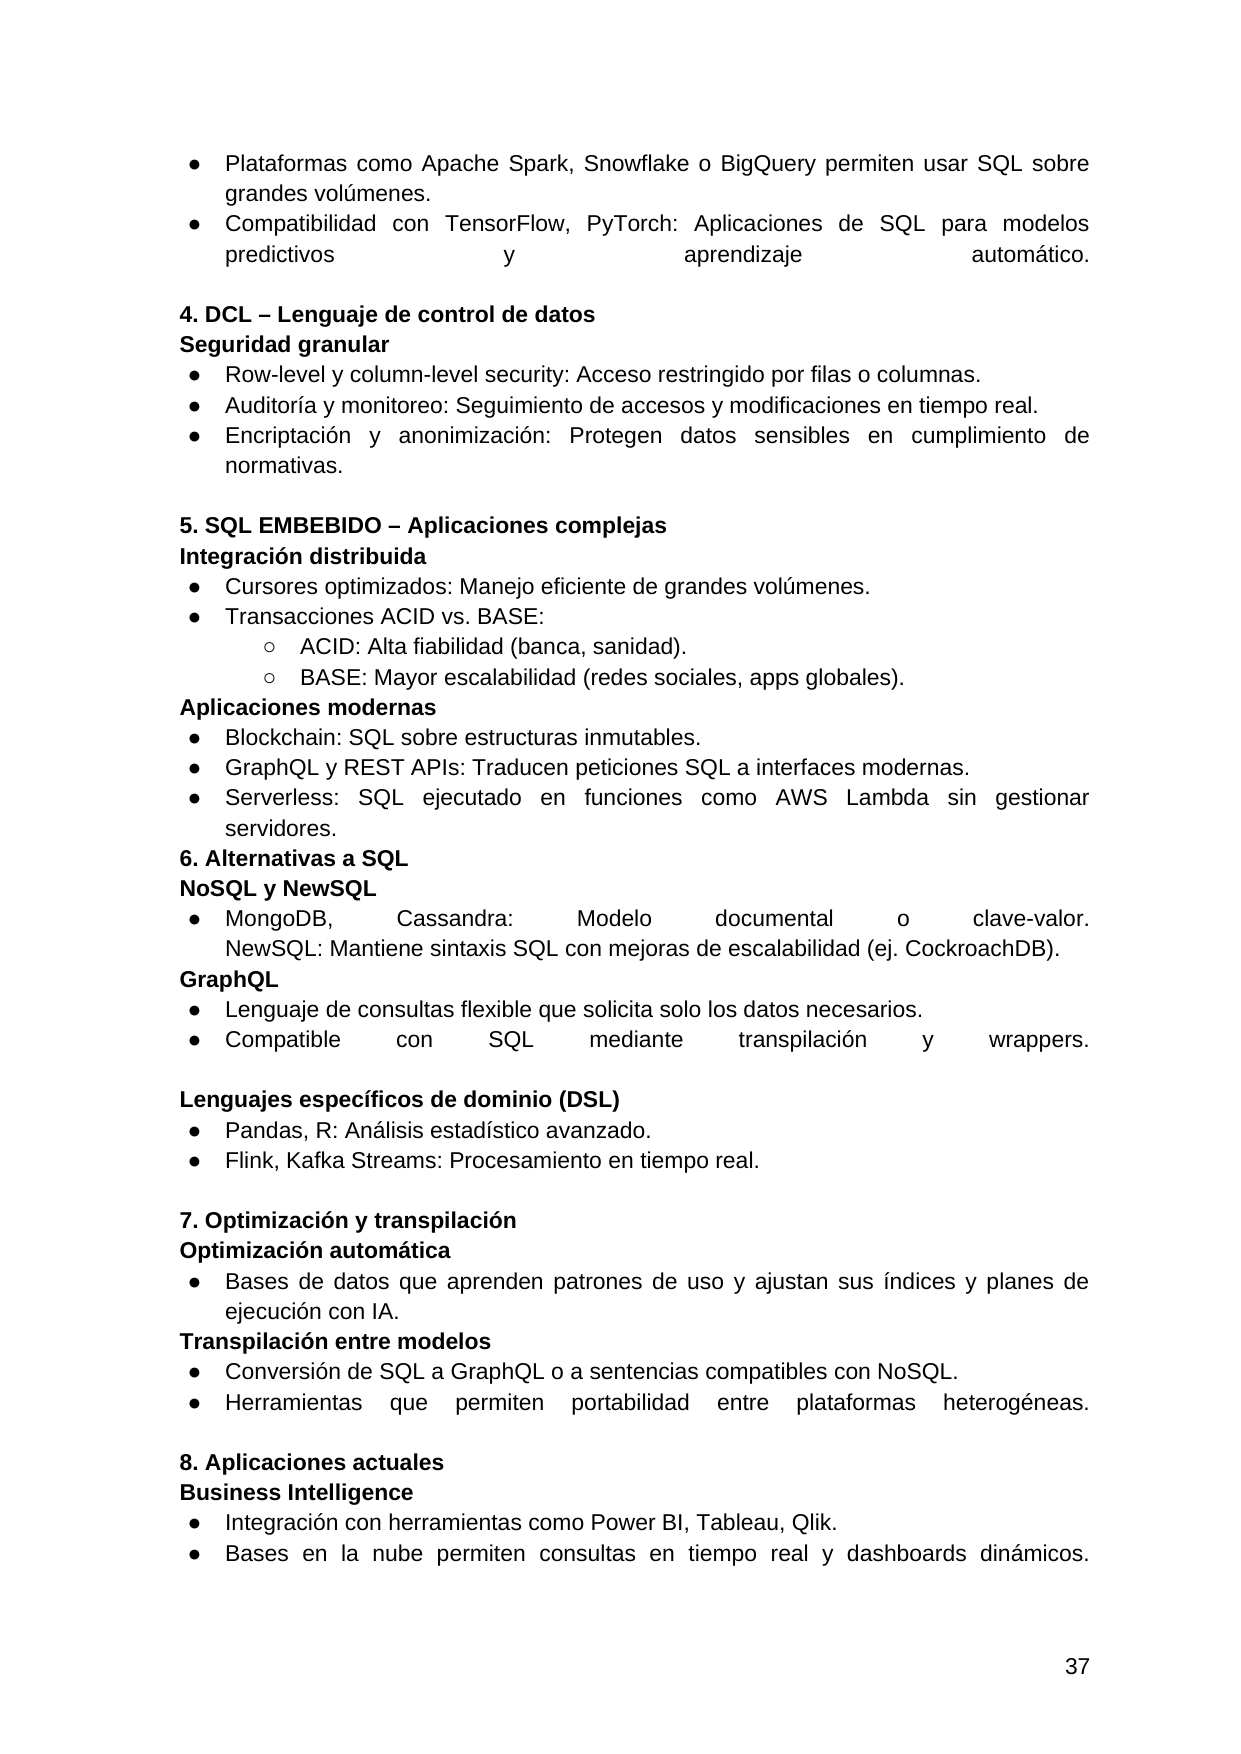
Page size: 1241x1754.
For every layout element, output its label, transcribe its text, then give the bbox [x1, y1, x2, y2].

text 4. DCL – Lenguaje de control de datos [179, 301, 1090, 327]
list Plataformas como Apache Spark, Snowflake o BigQuery permiten usar SQL sobre grandes volúmenes. [187, 150, 1090, 207]
list MongoDB, Cassandra: Modelo documental o clave-valor. NewSQL: Mantiene sintaxis SQL con mejoras de escalabilidad (ej. CockroachDB). [187, 905, 1090, 962]
list Encriptación y anonimización: Protegen datos sensibles en cumplimiento de normativas. [187, 422, 1090, 509]
list Serverless: SQL ejecutado en funciones como AWS Lambda sin gestionar servidores. [187, 784, 1090, 841]
text 5. SQL EMBEBIDO – Aplicaciones complejas [179, 512, 1090, 539]
list BASE: Mayor escalabilidad (redes sociales, apps globales). [262, 663, 1090, 690]
text GraphQL [179, 966, 1090, 992]
list Lenguaje de consultas flexible que solicita solo los datos necesarios. [187, 996, 1090, 1022]
list Bases en la nube permiten consultas en tiempo real y dashboards dinámicos. [187, 1539, 1090, 1596]
list GraphQL y REST APIs: Traducen peticiones SQL a interfaces modernas. [187, 754, 1090, 781]
text Business Intelligence [179, 1479, 1090, 1506]
list Herramientas que permiten portabilidad entre plataformas heterogéneas. [187, 1388, 1090, 1445]
list Compatibilidad con TensorFlow, PyTorch: Aplicaciones de SQL para modelos predictivos y aprendizaje automático. [187, 210, 1090, 297]
text Integración distribuida [179, 543, 1090, 569]
text Lenguajes específicos de dominio (DSL) [179, 1086, 1090, 1113]
text 6. Alternativas a SQL [179, 845, 1090, 871]
text 8. Aplicaciones actuales [179, 1449, 1090, 1475]
text NoSQL y NewSQL [179, 875, 1090, 901]
list Cursores optimizados: Manejo eficiente de grandes volúmenes. [187, 573, 1090, 599]
list Blockchain: SQL sobre estructuras inmutables. [187, 724, 1090, 750]
list Conversión de SQL a GraphQL o a sentencias compatibles con NoSQL. [187, 1358, 1090, 1385]
list Transacciones ACID vs. BASE: [187, 603, 1090, 629]
list Row-level y column-level security: Acceso restringido por filas o columnas. [187, 361, 1090, 388]
text Seguridad granular [179, 331, 1090, 358]
list Pandas, R: Análisis estadístico avanzado. [187, 1117, 1090, 1143]
text Optimización automática [179, 1237, 1090, 1264]
text Transpilación entre modelos [179, 1328, 1090, 1354]
list Flink, Kafka Streams: Procesamiento en tiempo real. [187, 1147, 1090, 1173]
list ACID: Alta fiabilidad (banca, sanidad). [262, 633, 1090, 660]
text 7. Optimización y transpilación [179, 1207, 1090, 1234]
list Compatible con SQL mediante transpilación y wrappers. [187, 1026, 1090, 1083]
list Auditoría y monitoreo: Seguimiento de accesos y modificaciones en tiempo real. [187, 392, 1090, 418]
list Bases de datos que aprenden patrones de uso y ajustan sus índices y planes de ejecución con IA. [187, 1268, 1090, 1324]
text Aplicaciones modernas [179, 694, 1090, 720]
list Integración con herramientas como Power BI, Tableau, Qlik. [187, 1509, 1090, 1536]
